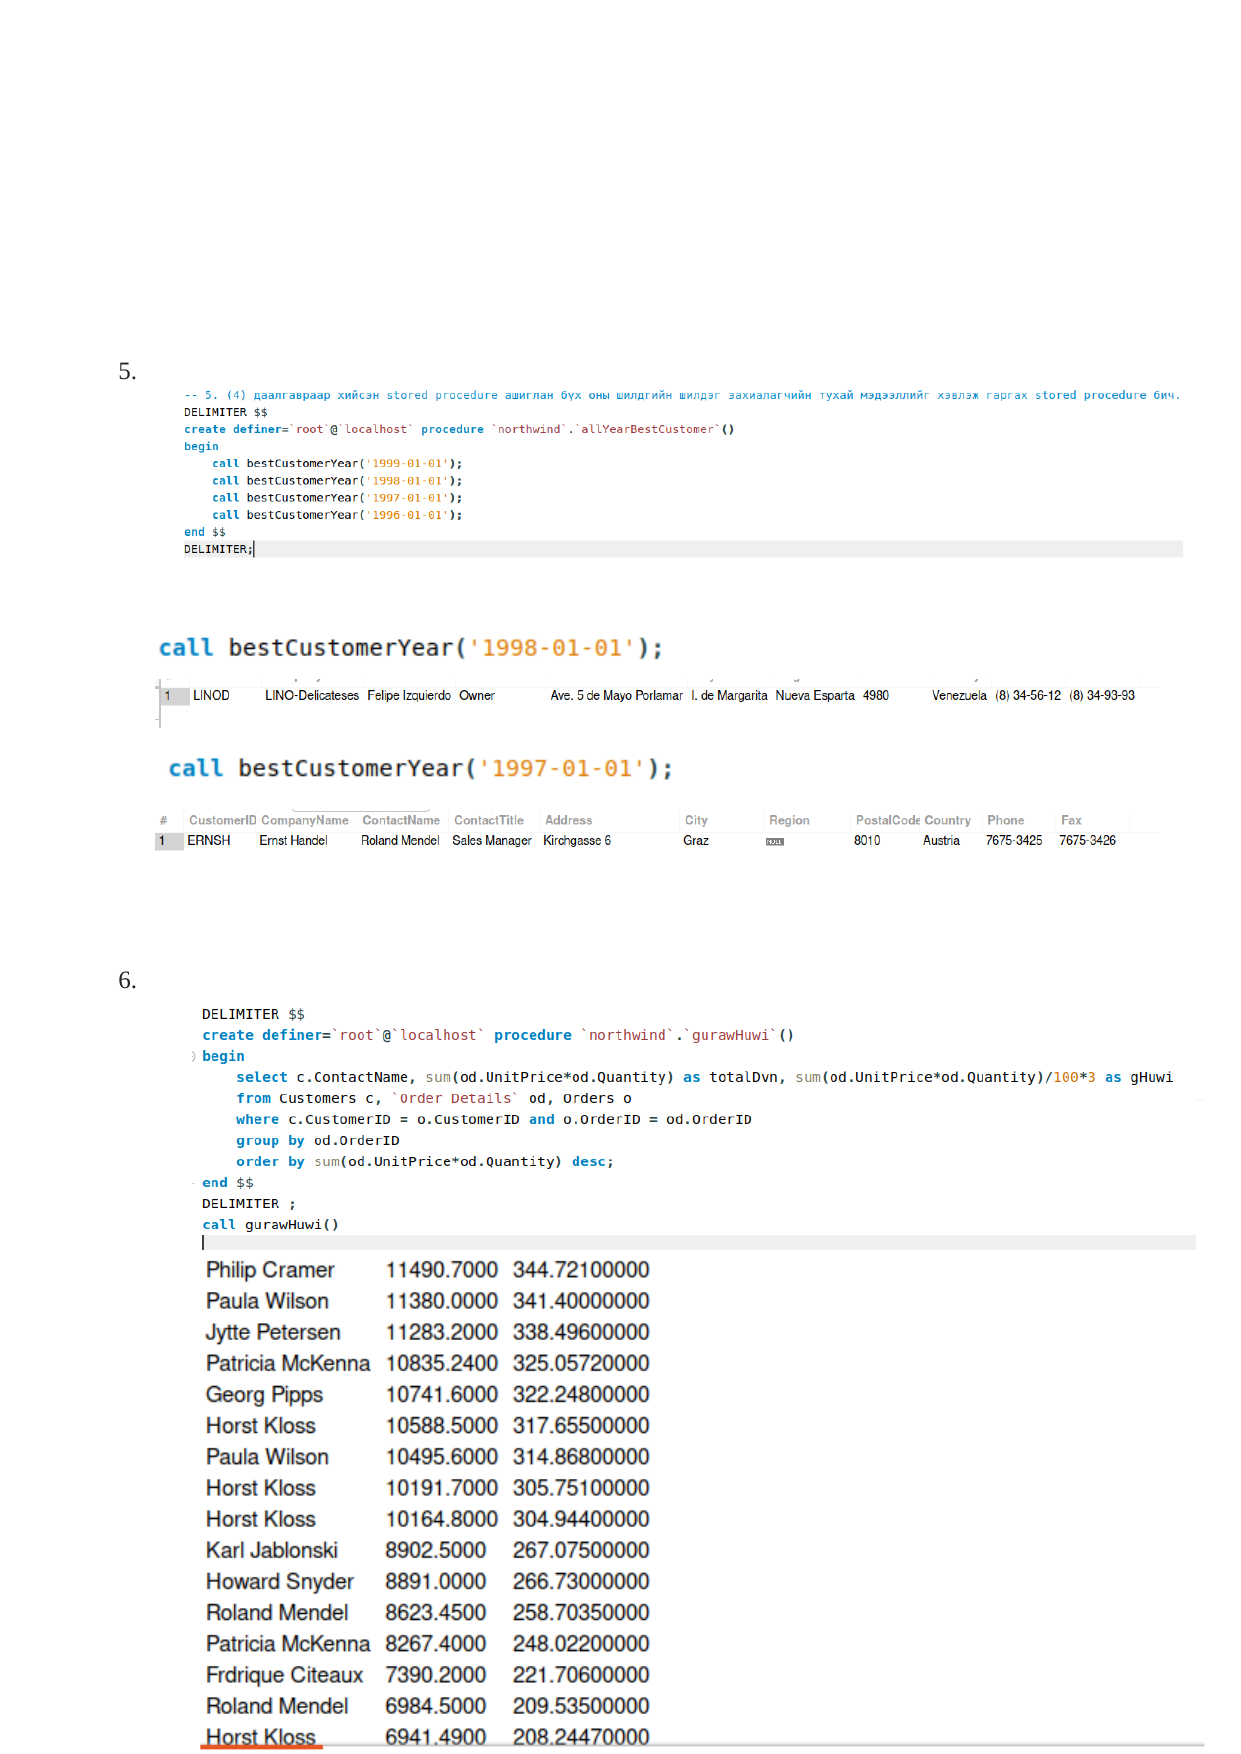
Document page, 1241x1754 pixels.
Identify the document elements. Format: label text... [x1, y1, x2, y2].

picture [165, 749, 708, 791]
picture [155, 679, 1159, 728]
text 5. [118, 356, 1122, 385]
picture [149, 630, 662, 669]
picture [155, 809, 1159, 866]
picture [179, 390, 1184, 561]
text 6. [118, 965, 1122, 994]
picture [192, 1005, 1205, 1754]
